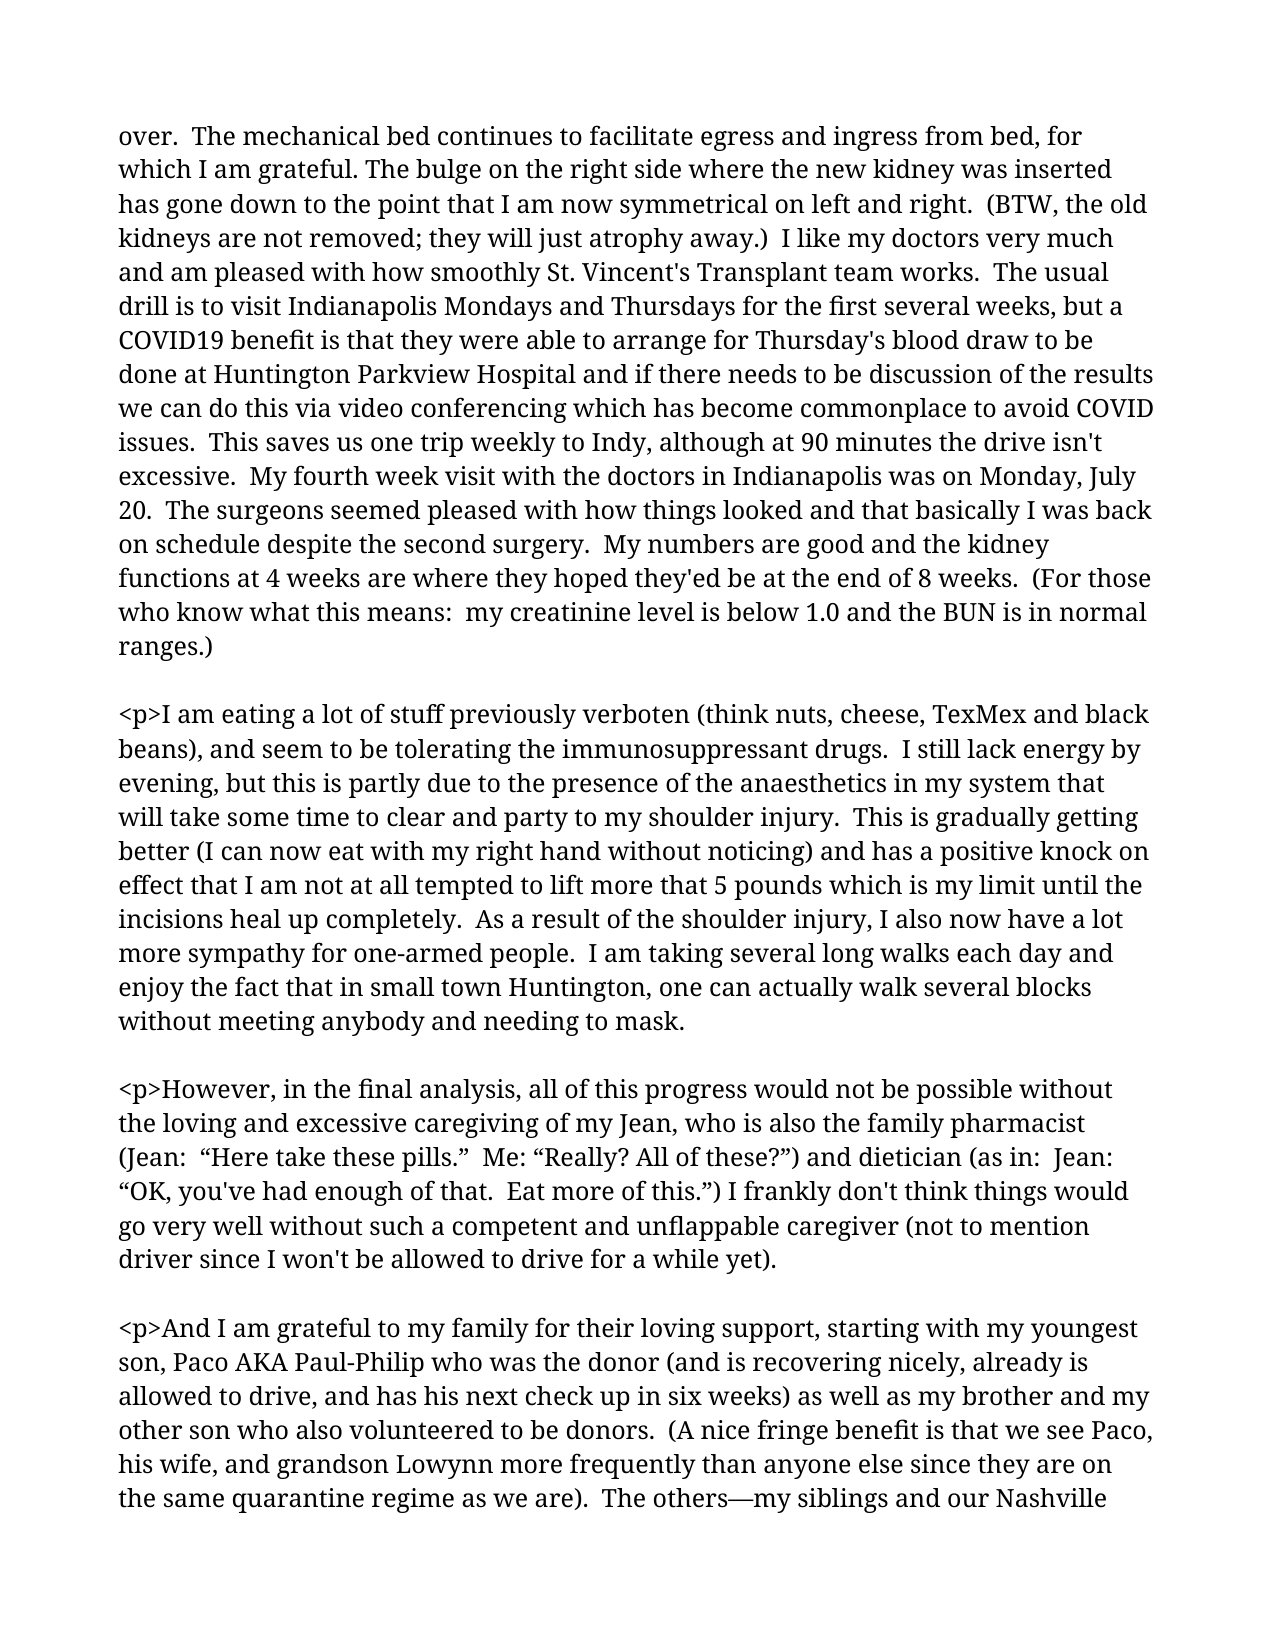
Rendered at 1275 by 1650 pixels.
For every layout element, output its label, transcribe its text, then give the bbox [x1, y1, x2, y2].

text <p>I am eating a lot of stuff previously verboten (think nuts, cheese, TexMex and black beans), and seem to be tolerating the immunosuppressant drugs. I still lack energy by evening, but this is partly due to the presence of the anaesthetics in my system that will take some time to clear and party to my shoulder injury. This is gradually getting better (I can now eat with my right hand without noticing) and has a positive knock on effect that I am not at all tempted to lift more that 5 pounds which is my limit until the incisions heal up completely. As a result of the shoulder injury, I also now have a lot more sympathy for one-armed people. I am taking several long walks each day and enjoy the fact that in small town Huntington, one can actually walk several blocks without meeting anybody and needing to mask. [118, 697, 1157, 1038]
text over. The mechanical bed continues to facilitate egress and ingress from bed, for which I am grateful. The bulge on the right side where the new kidney was inserted has gone down to the point that I am now symmetrical on left and right. (BTW, the old kidneys are not removed; they will just atrophy away.) I like my doctors very much and am pleased with how smoothly St. Vincent's Transplant team works. The usual drill is to visit Indianapolis Mondays and Thursdays for the first several weeks, but a COVID19 benefit is that they were able to arrange for Thursday's blood draw to be done at Huntington Parkview Hospital and if there needs to be discussion of the results we can do this via video conferencing which has become commonplace to avoid COVID issues. This saves us one trip weekly to Indy, although at 90 minutes the drive isn't excessive. My fourth week visit with the doctors in Indianapolis was on Monday, July 20. The surgeons seemed pleased with how things looked and that basically I was back on schedule despite the second surgery. My numbers are good and the kidney functions at 4 weeks are where they hoped they'ed be at the end of 8 weeks. (For those who know what this means: my creatinine level is below 1.0 and the BUN is in normal ranges.) [118, 118, 1157, 663]
text <p>However, in the final analysis, all of this progress would not be possible without the loving and excessive caregiving of my Jean, who is also the family pharmacist (Jean: “Here take these pills.” Me: “Really? All of these?”) and dietician (as in: Jean: “OK, you've had enough of that. Eat more of this.”) I frankly don't think things would go very well without such a competent and unflappable caregiver (not to mention driver since I won't be allowed to drive for a while yet). [118, 1072, 1157, 1276]
text <p>And I am grateful to my family for their loving support, starting with my youngest son, Paco AKA Paul-Philip who was the donor (and is recovering nicely, already is allowed to drive, and has his next check up in six weeks) as well as my brother and my other son who also volunteered to be donors. (A nice fringe benefit is that we see Paco, his wife, and grandson Lowynn more frequently than anyone else since they are on the same quarantine regime as we are). The others—my siblings and our Nashville [118, 1310, 1157, 1515]
